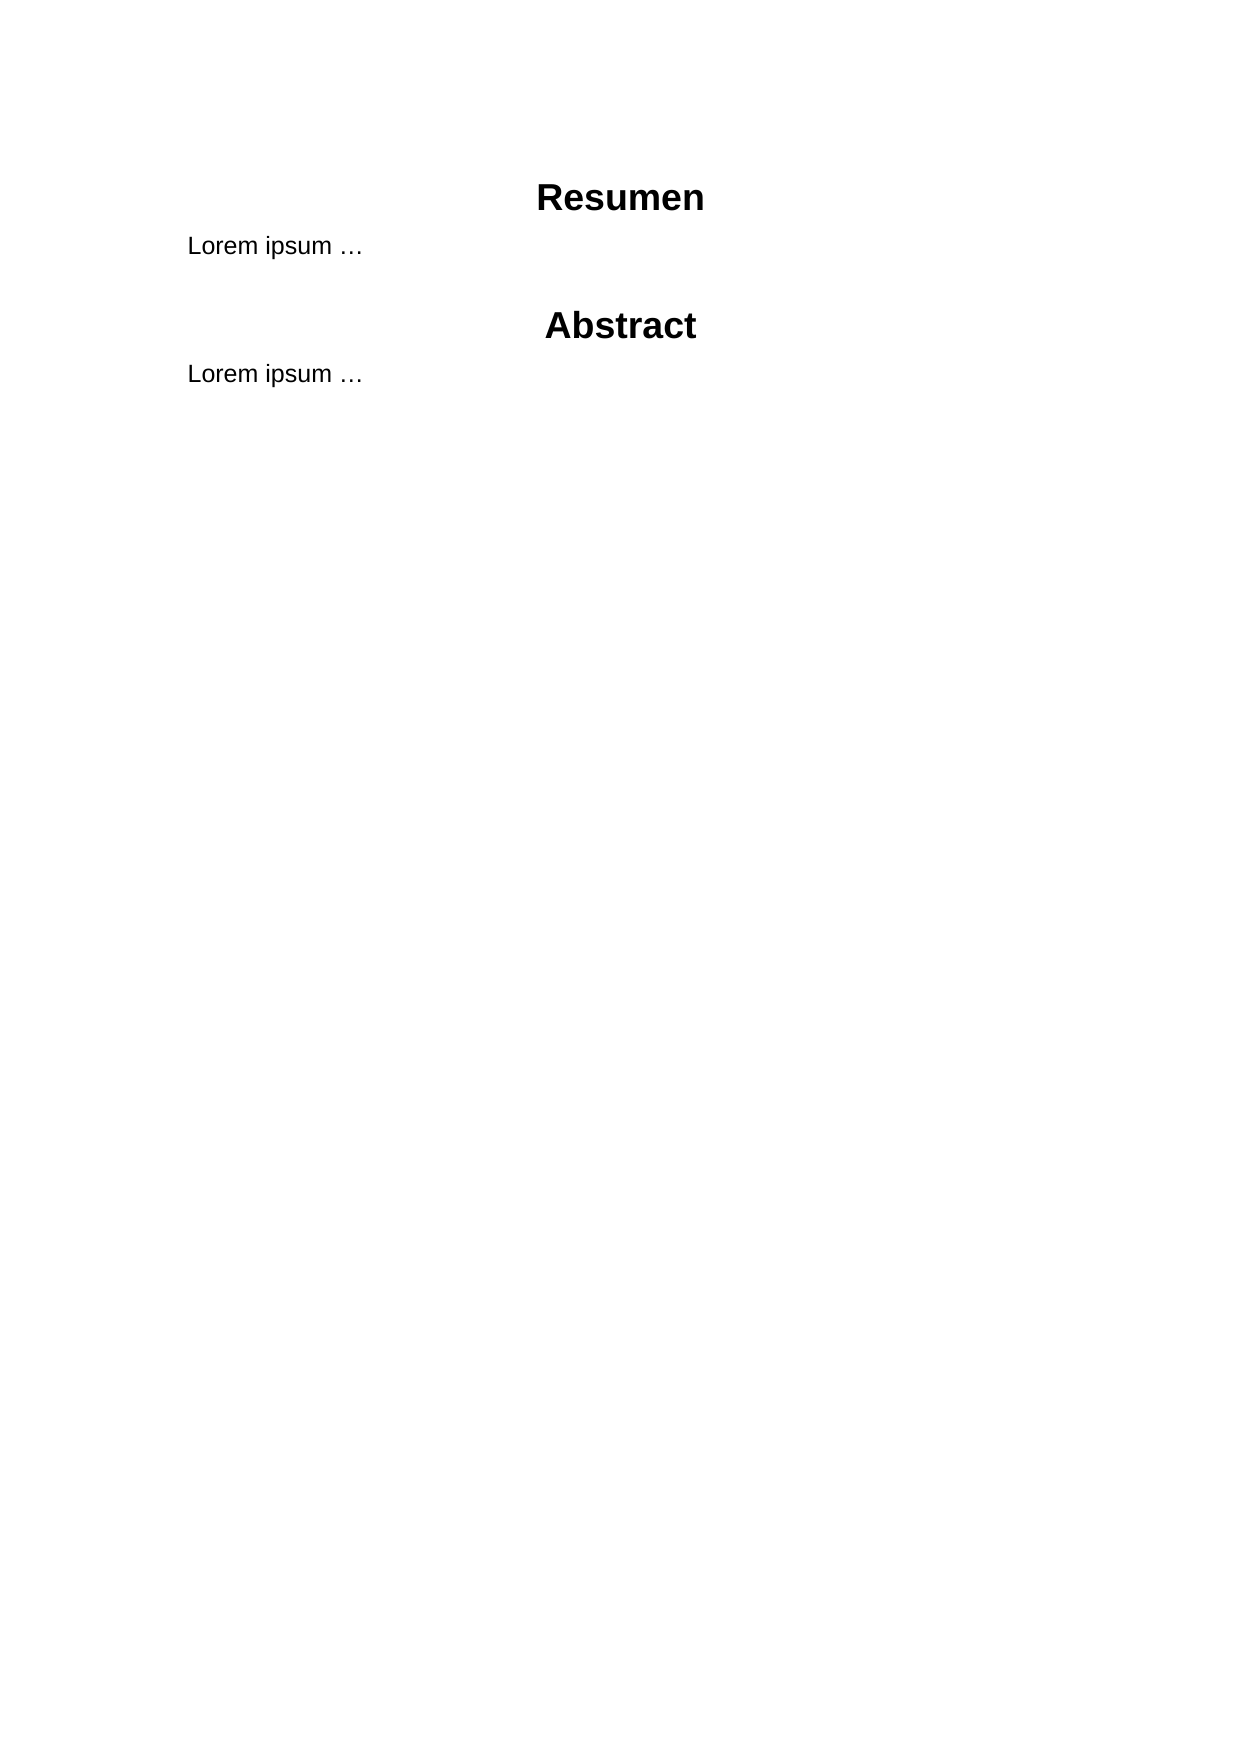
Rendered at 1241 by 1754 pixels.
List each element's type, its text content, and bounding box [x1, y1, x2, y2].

text Lorem ipsum … [187, 231, 1053, 259]
subtitle Resumen [187, 175, 1053, 218]
subtitle Abstract [187, 303, 1053, 346]
text Lorem ipsum … [187, 359, 1053, 388]
